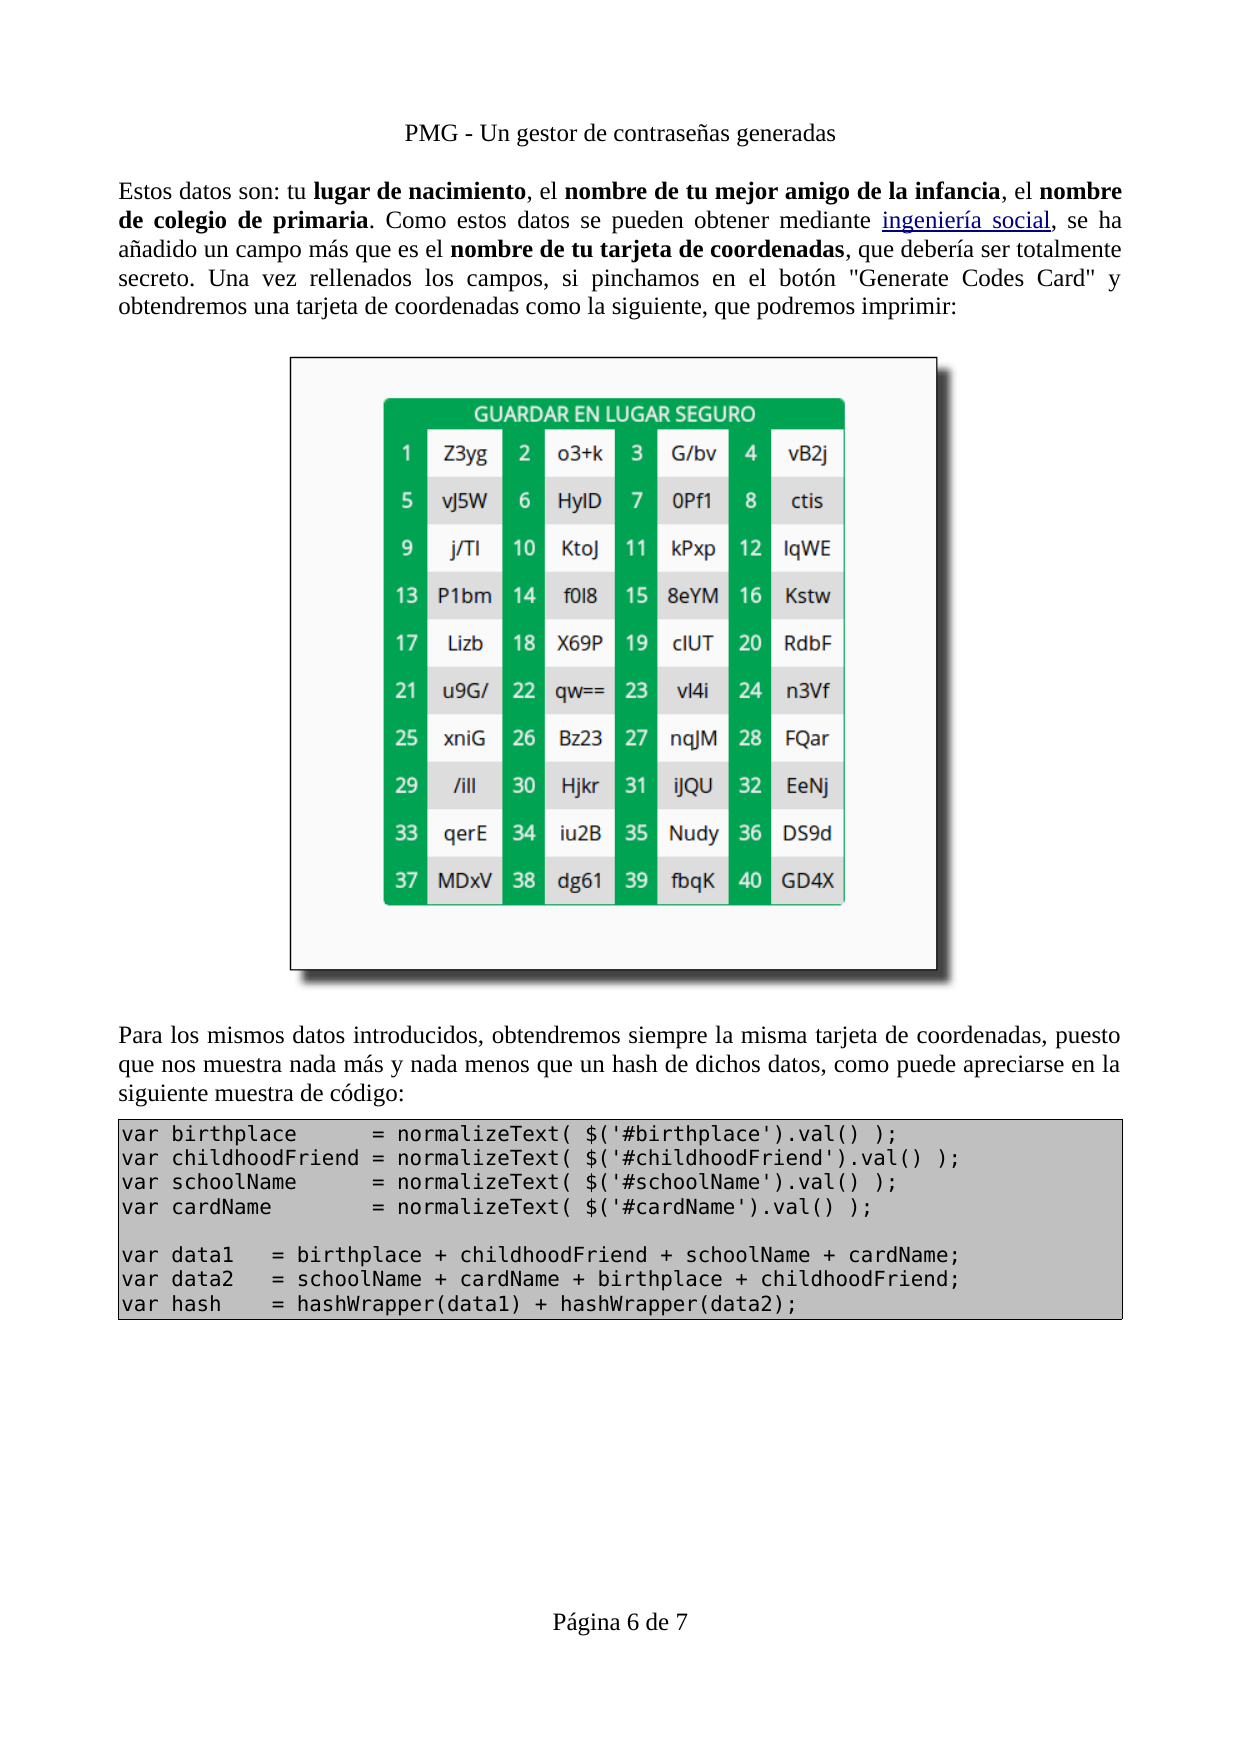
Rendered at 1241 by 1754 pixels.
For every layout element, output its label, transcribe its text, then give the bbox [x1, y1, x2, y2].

text var data1 = birthplace + childhoodFriend + schoolName + cardName; [119, 1240, 1122, 1264]
picture [265, 332, 975, 1008]
text Estos datos son: tu lugar de nacimiento, el nombre de tu mejor amigo de la infancia, el nombre de colegio de primaria. Como estos datos se pueden obtener mediante ingeniería social, se ha añadido un campo más que es el nombre de tu tarjeta de coordenadas, que debería ser totalmente secreto. Una vez rellenados los campos, si pinchamos en el botón "Generate Codes Card" y obtendremos una tarjeta de coordenadas como la siguiente, que podremos imprimir: [118, 176, 1122, 320]
text var hash = hashWrapper(data1) + hashWrapper(data2); [119, 1289, 1122, 1319]
text var cardName = normalizeText( $('#cardName').val() ); [119, 1192, 1122, 1216]
text var schoolName = normalizeText( $('#schoolName').val() ); [119, 1167, 1122, 1192]
text var childhoodFriend = normalizeText( $('#childhoodFriend').val() ); [119, 1143, 1122, 1167]
text var data2 = schoolName + cardName + birthplace + childhoodFriend; [119, 1264, 1122, 1289]
text Para los mismos datos introducidos, obtendremos siempre la misma tarjeta de coordenadas, puesto que nos muestra nada más y nada menos que un hash de dichos datos, como puede apreciarse en la siguiente muestra de código: [118, 1020, 1122, 1106]
text var birthplace = normalizeText( $('#birthplace').val() ); [119, 1120, 1122, 1143]
